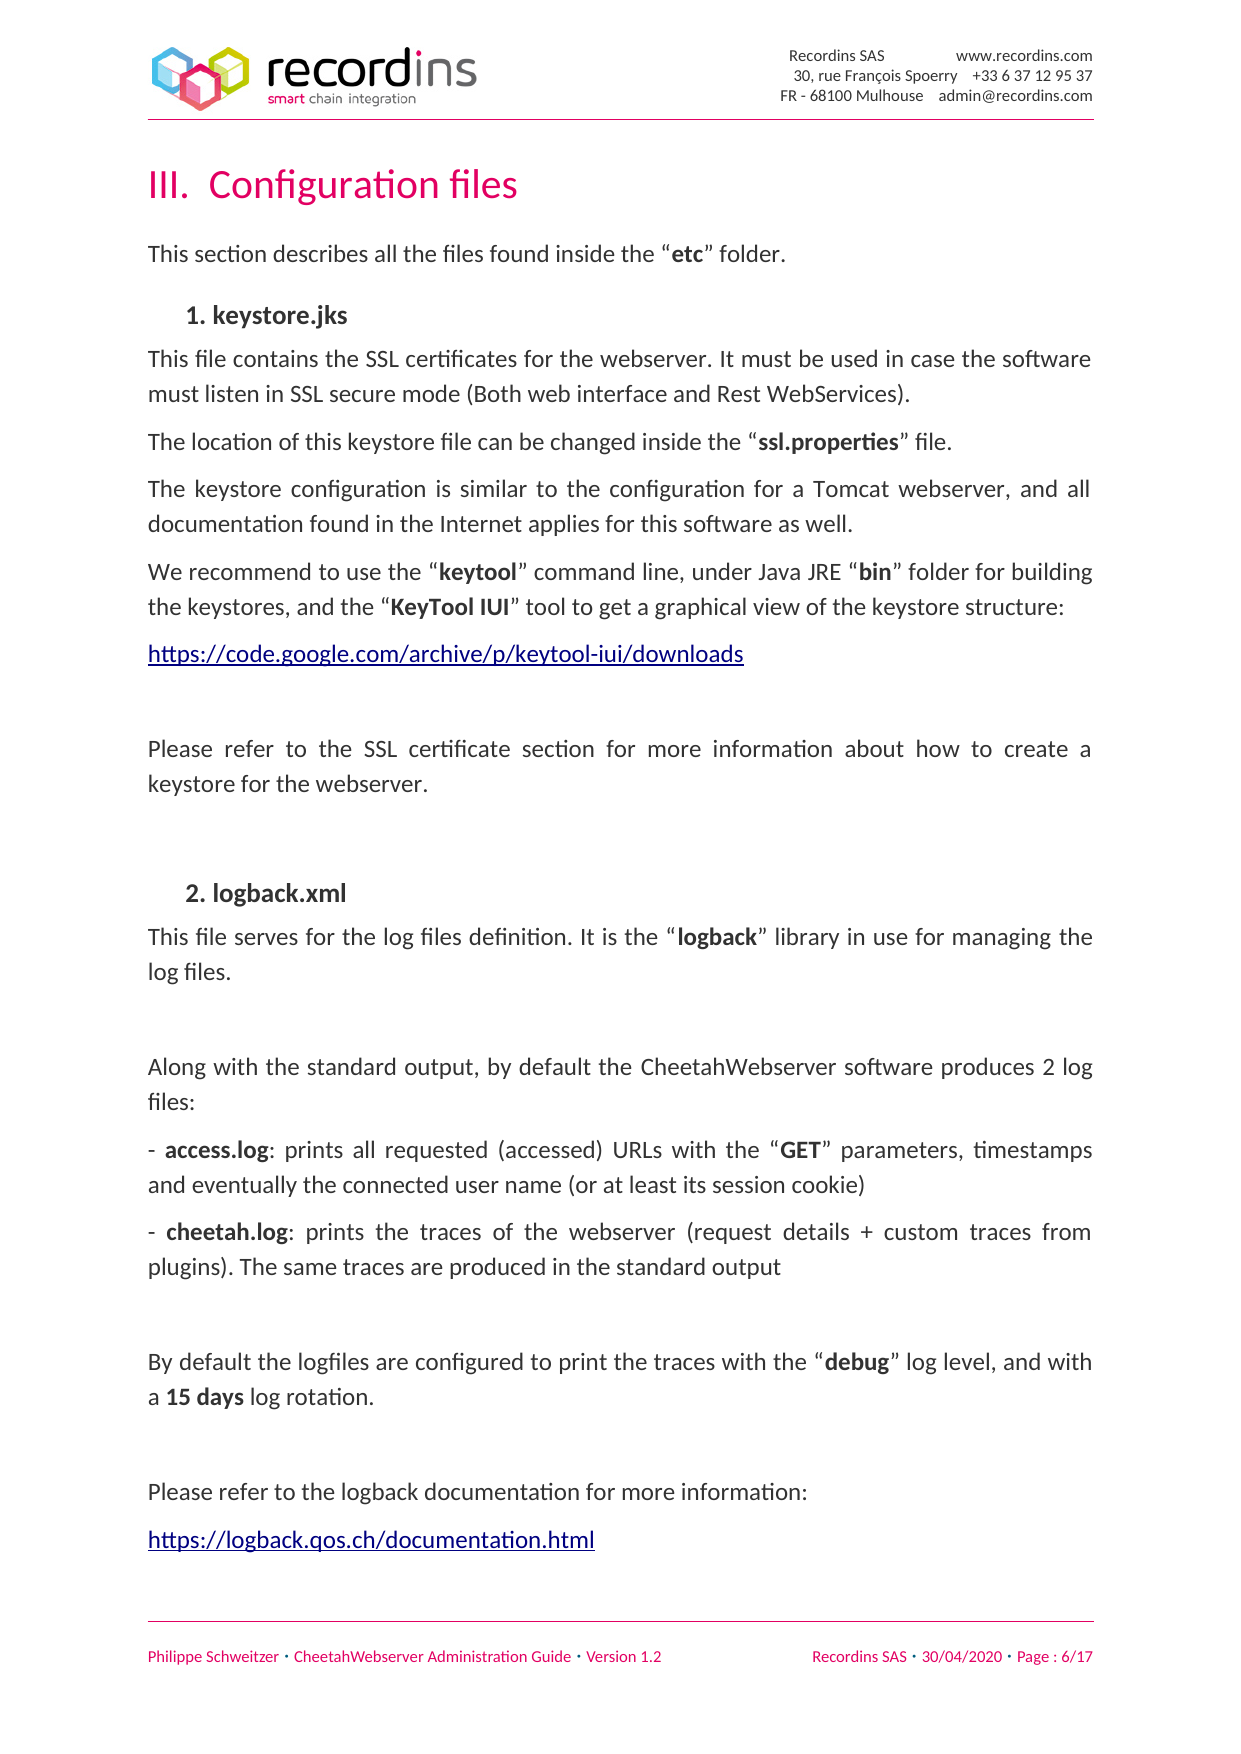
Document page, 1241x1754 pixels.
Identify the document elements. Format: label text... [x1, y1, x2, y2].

text The keystore configuration is similar to the configuration for a Tomcat webserver, and all documentation found in the Internet applies for this software as well. [148, 473, 1093, 539]
text This file serves for the log files definition. It is the “logback” library in use for managing the log files. [148, 921, 1093, 987]
text Please refer to the logback documentation for more information: [148, 1476, 1093, 1507]
text This file contains the SSL certificates for the webserver. It must be used in case the software must listen in SSL secure mode (Both web interface and Rest WebServices). [148, 343, 1093, 409]
subtitle keystore.jks [185, 298, 1093, 331]
text - access.log: prints all requested (accessed) URLs with the “GET” parameters, timestamps and eventually the connected user name (or at least its session cookie) [148, 1134, 1093, 1199]
subtitle logback.xml [185, 876, 1093, 909]
text https://code.google.com/archive/p/keytool-iui/downloads [148, 638, 1093, 669]
text The location of this keystore file can be changed inside the “ssl.properties” file. [148, 426, 1093, 456]
picture [147, 45, 481, 115]
text We recommend to use the “keytool” command line, under Java JRE “bin” folder for building the keystores, and the “KeyTool IUI” tool to get a graphical view of the keystore structure: [148, 556, 1093, 621]
text This section describes all the files found inside the “etc” folder. [148, 238, 1093, 268]
text - cheetah.log: prints the traces of the webserver (request details + custom traces from plugins). The same traces are produced in the standard output [148, 1216, 1093, 1282]
subtitle Configuration files [148, 158, 1093, 209]
text By default the logfiles are configured to print the traces with the “debug” log level, and with a 15 days log rotation. [148, 1346, 1093, 1412]
text https://logback.qos.ch/documentation.html [148, 1524, 1093, 1554]
text Please refer to the SSL certificate section for more information about how to create a keystore for the webserver. [148, 733, 1093, 799]
text Along with the standard output, by default the CheetahWebserver software produces 2 log files: [148, 1051, 1093, 1117]
